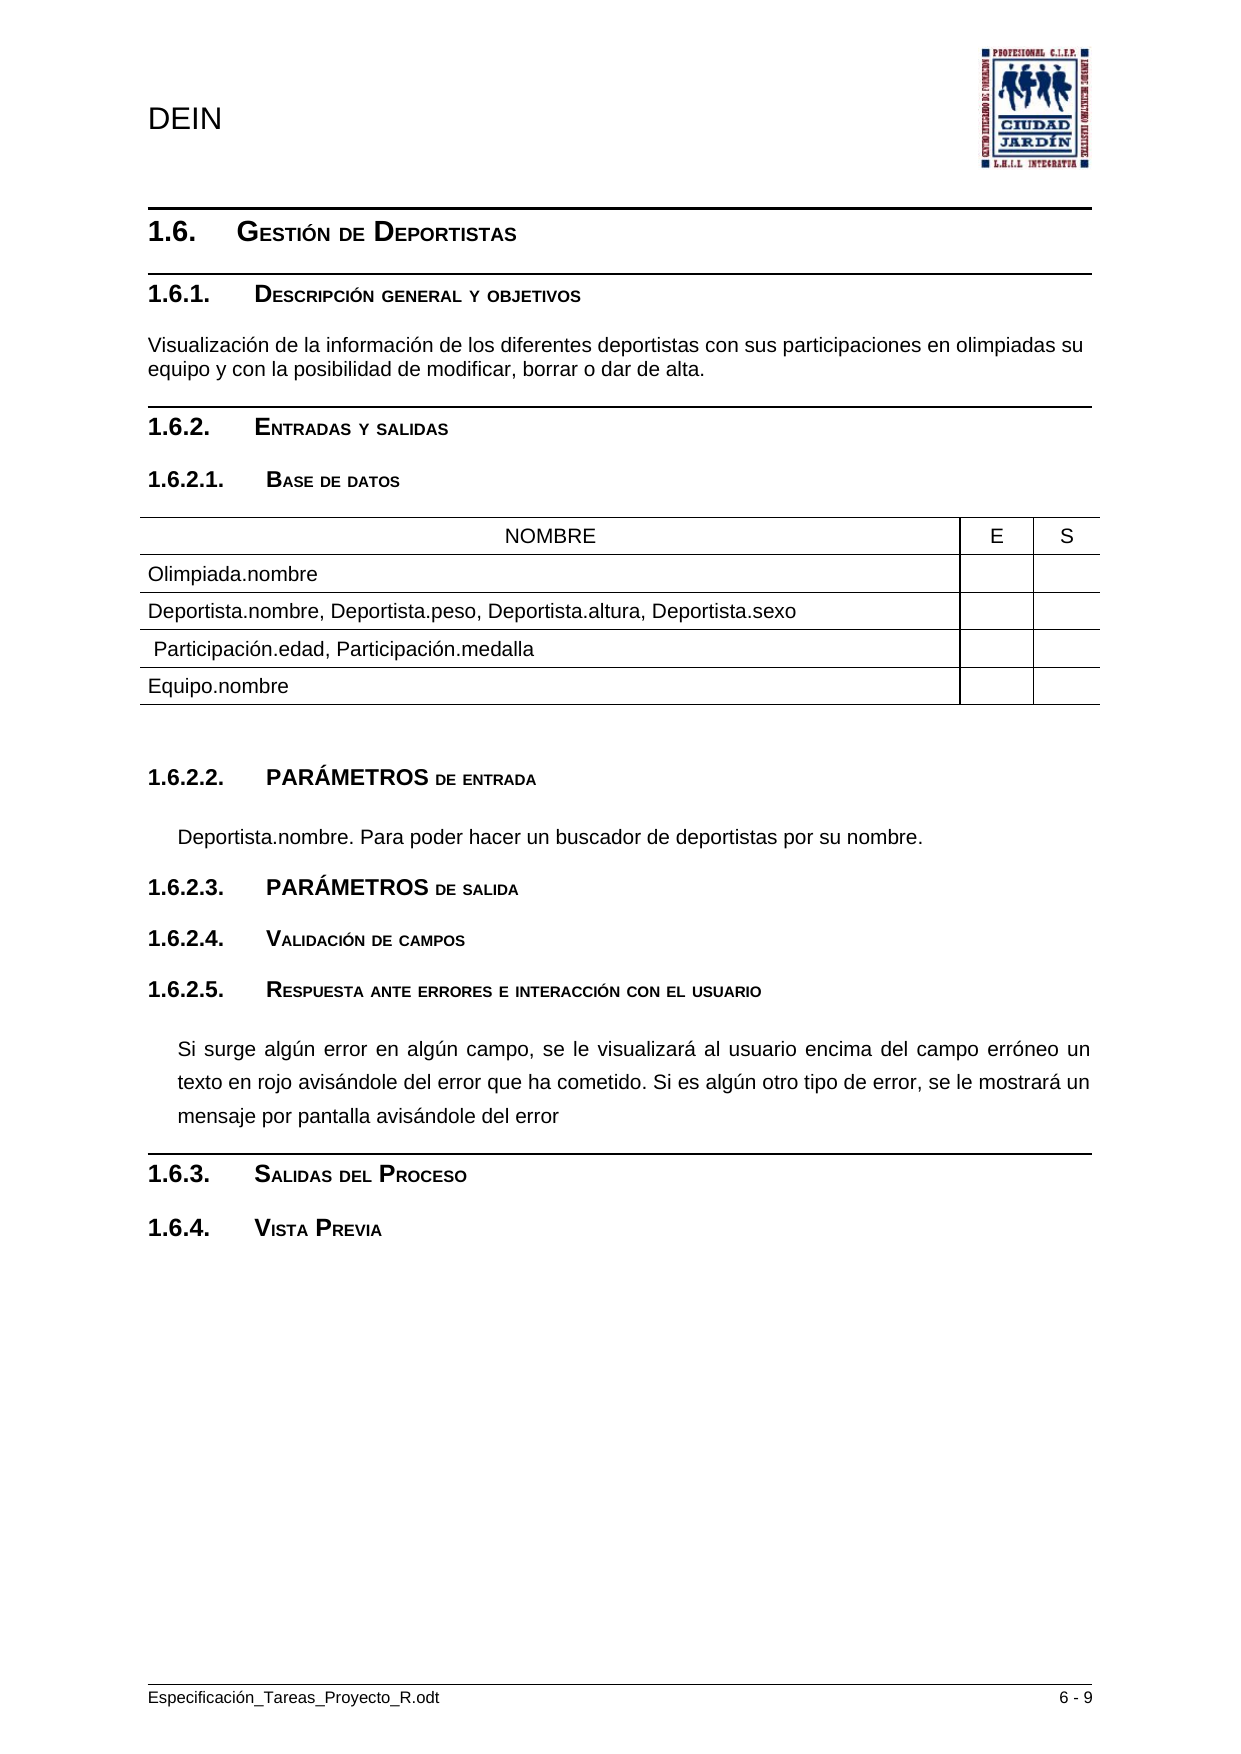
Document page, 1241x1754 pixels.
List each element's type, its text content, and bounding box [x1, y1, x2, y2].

list Salidas del Proceso [148, 1155, 1092, 1187]
table_cell [1034, 593, 1100, 629]
picture [978, 46, 1093, 170]
table_header Nombre [140, 518, 959, 554]
table_cell [1034, 630, 1100, 667]
table_cell [961, 555, 1033, 592]
list Respuesta ante errores e interacción con el usuario [148, 976, 1092, 1002]
list PARÁMETROS de salida [148, 873, 1092, 900]
text Visualización de la información de los diferentes deportistas con sus participaciones en olimpiadas su equipo y con la posibilidad de modificar, borrar o dar de alta. [148, 333, 1092, 381]
list Base de datos [148, 466, 1092, 492]
list Validación de campos [148, 925, 1092, 951]
table_cell [1034, 668, 1100, 704]
table_cell [961, 668, 1033, 704]
list Vista Previa [148, 1206, 1092, 1241]
table_cell Equipo.nombre [140, 668, 959, 704]
list PARÁMETROS de entrada [148, 764, 1092, 790]
list Entradas y salidas [148, 408, 1092, 441]
table_header E [961, 518, 1033, 554]
table_cell Participación.edad, Participación.medalla [140, 630, 959, 667]
text Si surge algún error en algún campo, se le visualizará al usuario encima del campo erróneo un texto en rojo avisándole del error que ha cometido. Si es algún otro tipo de error, se le mostrará un mensaje por pantalla avisándole del error [177, 1027, 1092, 1127]
table_cell [1034, 555, 1100, 592]
list Descripción general y objetivos [148, 275, 1092, 308]
table_cell [961, 630, 1033, 667]
table_cell [961, 593, 1033, 629]
list Gestión de Deportistas [148, 210, 1092, 248]
table_cell Olimpiada.nombre [140, 555, 959, 592]
table_header S [1034, 518, 1100, 554]
text Deportista.nombre. Para poder hacer un buscador de deportistas por su nombre. [177, 815, 1092, 848]
table_cell Deportista.nombre, Deportista.peso, Deportista.altura, Deportista.sexo [140, 593, 959, 629]
